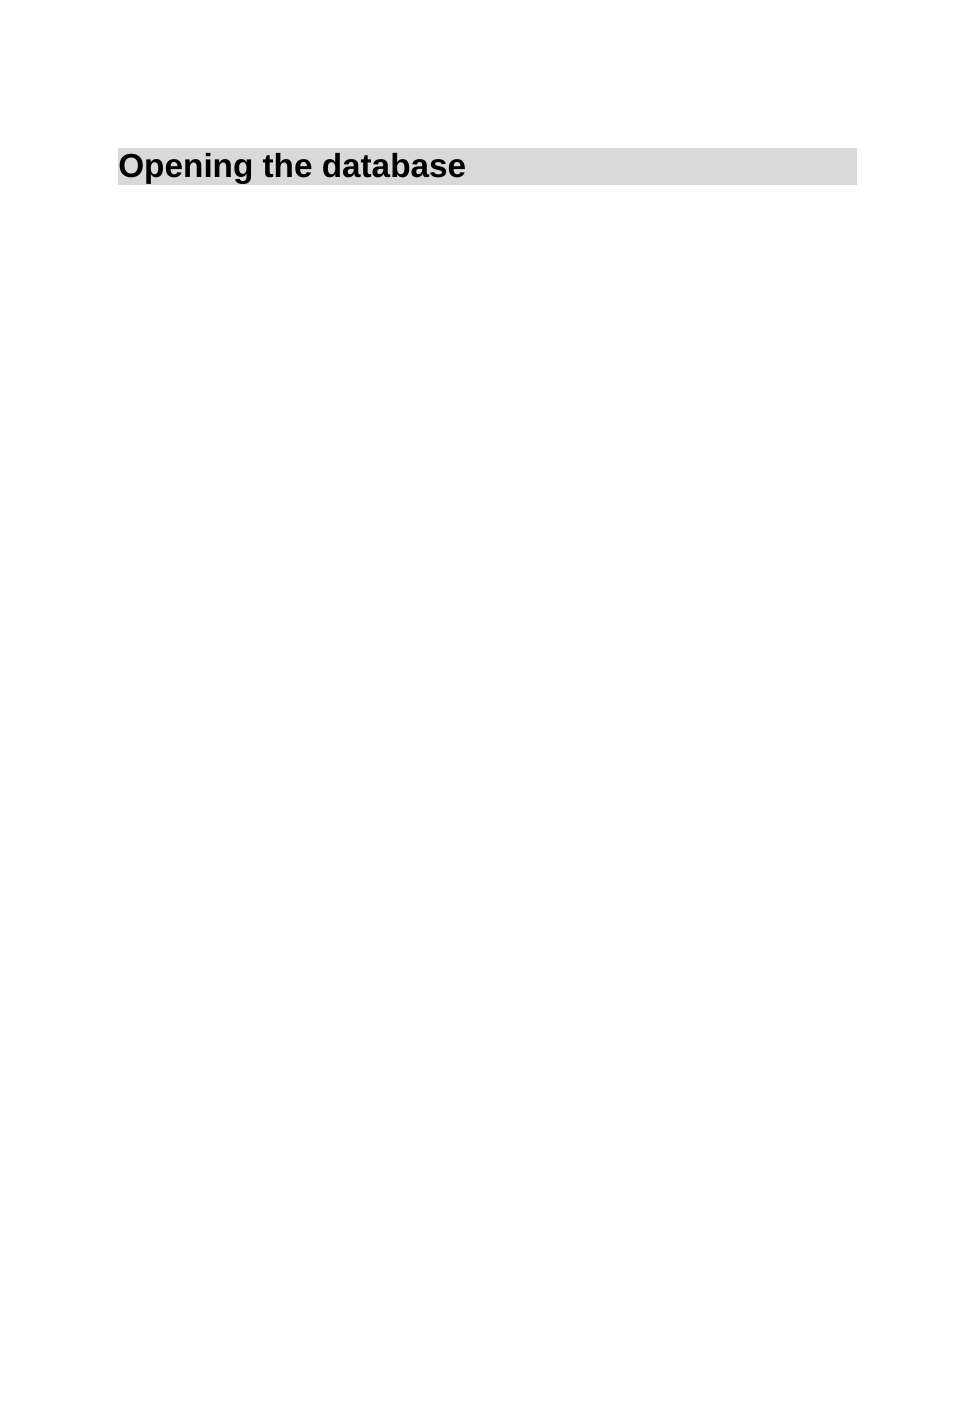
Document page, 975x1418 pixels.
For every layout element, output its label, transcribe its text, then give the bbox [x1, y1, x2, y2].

subtitle Opening the database [118, 148, 857, 185]
